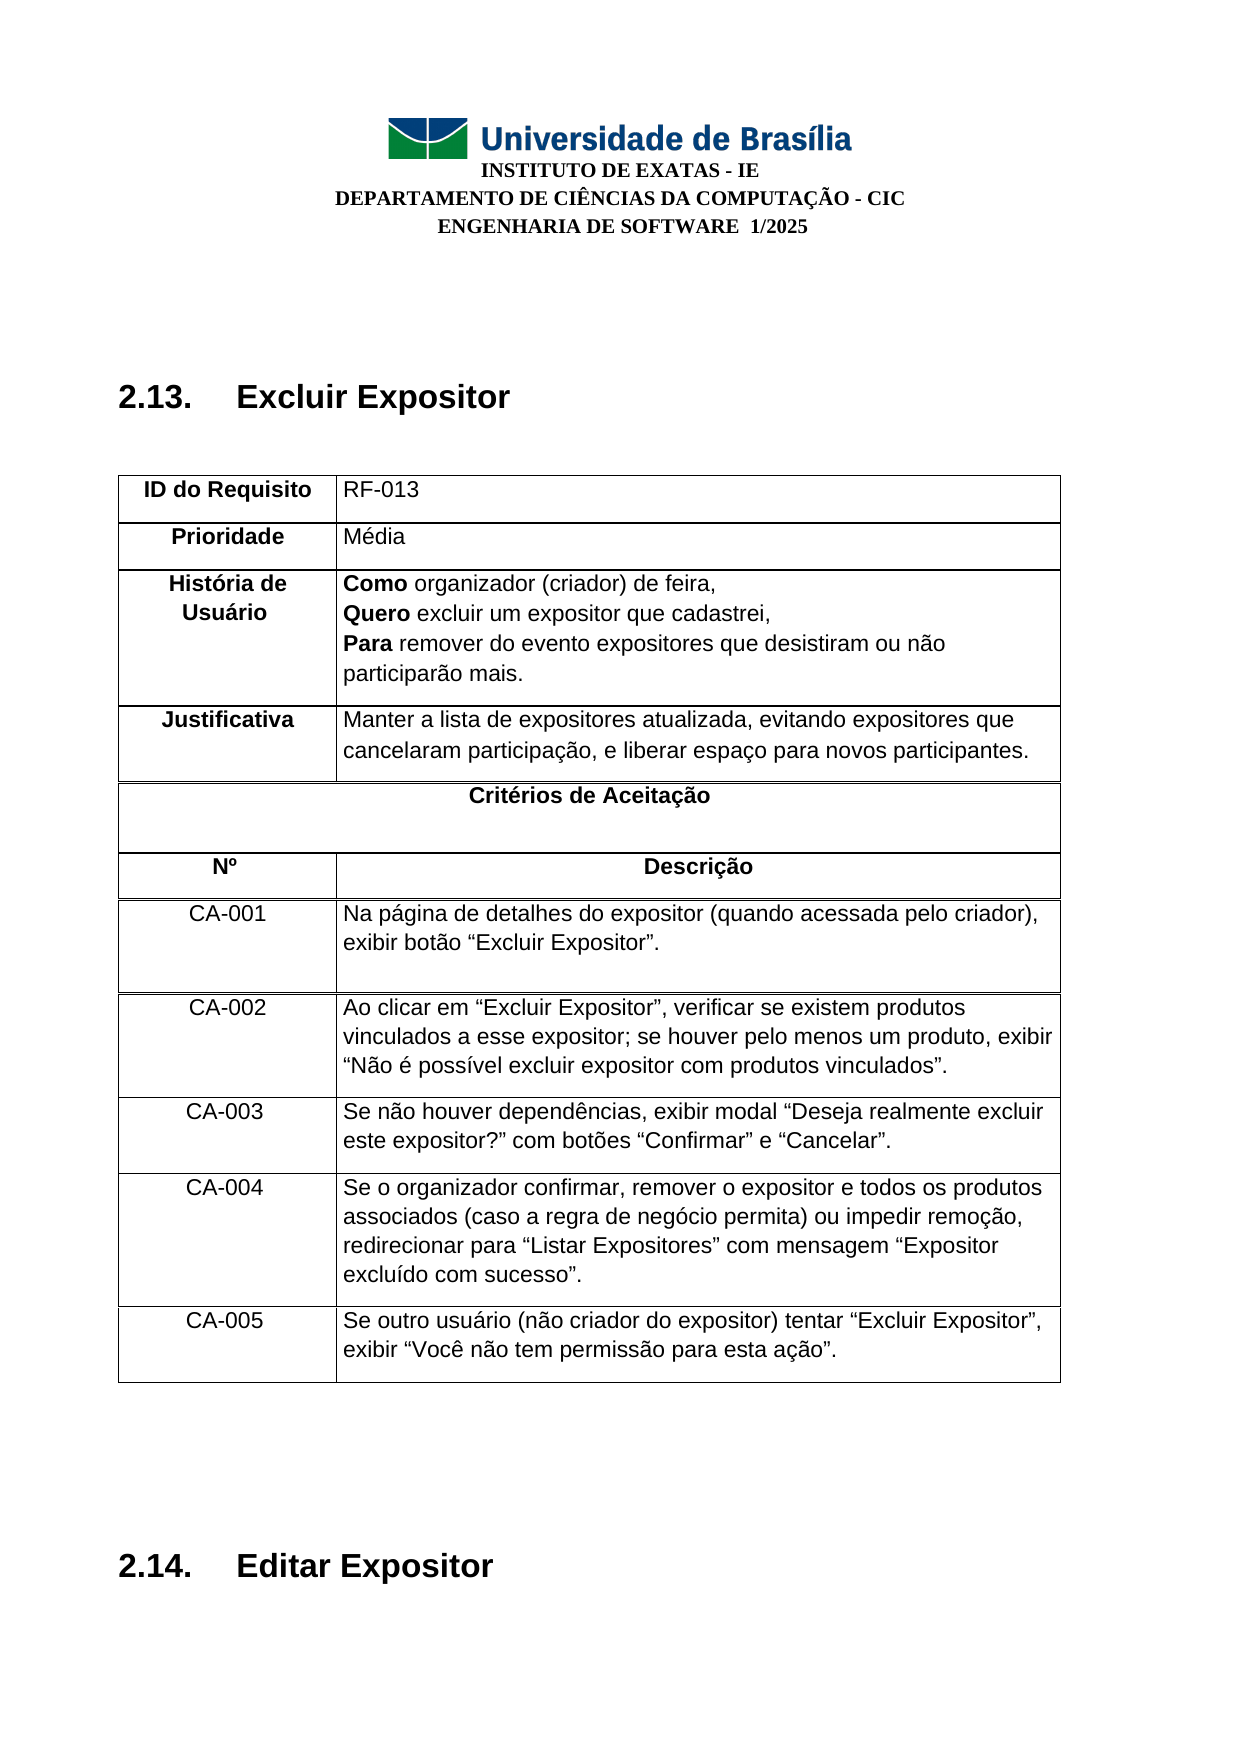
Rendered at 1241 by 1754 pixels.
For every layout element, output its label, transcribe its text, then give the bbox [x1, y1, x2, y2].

table_cell CA-005 [119, 1308, 336, 1382]
table_cell CA-001 [119, 901, 336, 992]
table_cell Critérios de Aceitação [119, 784, 1060, 852]
table_cell Se outro usuário (não criador do expositor) tentar “Excluir Expositor”, exibir “Você não tem permissão para esta ação”. [337, 1308, 1060, 1382]
table_cell Nº [119, 854, 336, 898]
table_cell Na página de detalhes do expositor (quando acessada pelo criador), exibir botão “Excluir Expositor”. [337, 901, 1060, 992]
picture [388, 118, 852, 159]
table_cell Se o organizador confirmar, remover o expositor e todos os produtos associados (caso a regra de negócio permita) ou impedir remoção, redirecionar para “Listar Expositores” com mensagem “Expositor excluído com sucesso”. [337, 1174, 1060, 1306]
table_cell História de Usuário [119, 571, 336, 705]
subtitle Excluir Expositor [118, 377, 1122, 415]
table_cell Manter a lista de expositores atualizada, evitando expositores que cancelaram participação, e liberar espaço para novos participantes. [337, 707, 1060, 781]
table_cell Média [337, 524, 1060, 569]
table_cell Descrição [337, 854, 1060, 898]
table_header RF-013 [337, 476, 1060, 522]
subtitle Editar Expositor [118, 1546, 1122, 1584]
table_cell CA-003 [119, 1098, 336, 1173]
table_cell Como organizador (criador) de feira, Quero excluir um expositor que cadastrei, Para remover do evento expositores que desistiram ou não participarão mais. [337, 571, 1060, 705]
table_cell Justificativa [119, 707, 336, 781]
table_cell Ao clicar em “Excluir Expositor”, verificar se existem produtos vinculados a esse expositor; se houver pelo menos um produto, exibir “Não é possível excluir expositor com produtos vinculados”. [337, 995, 1060, 1097]
table_cell Se não houver dependências, exibir modal “Deseja realmente excluir este expositor?” com botões “Confirmar” e “Cancelar”. [337, 1098, 1060, 1173]
table_cell CA-002 [119, 995, 336, 1097]
table_cell CA-004 [119, 1174, 336, 1306]
table_header ID do Requisito [119, 476, 336, 522]
table_cell Prioridade [119, 524, 336, 569]
